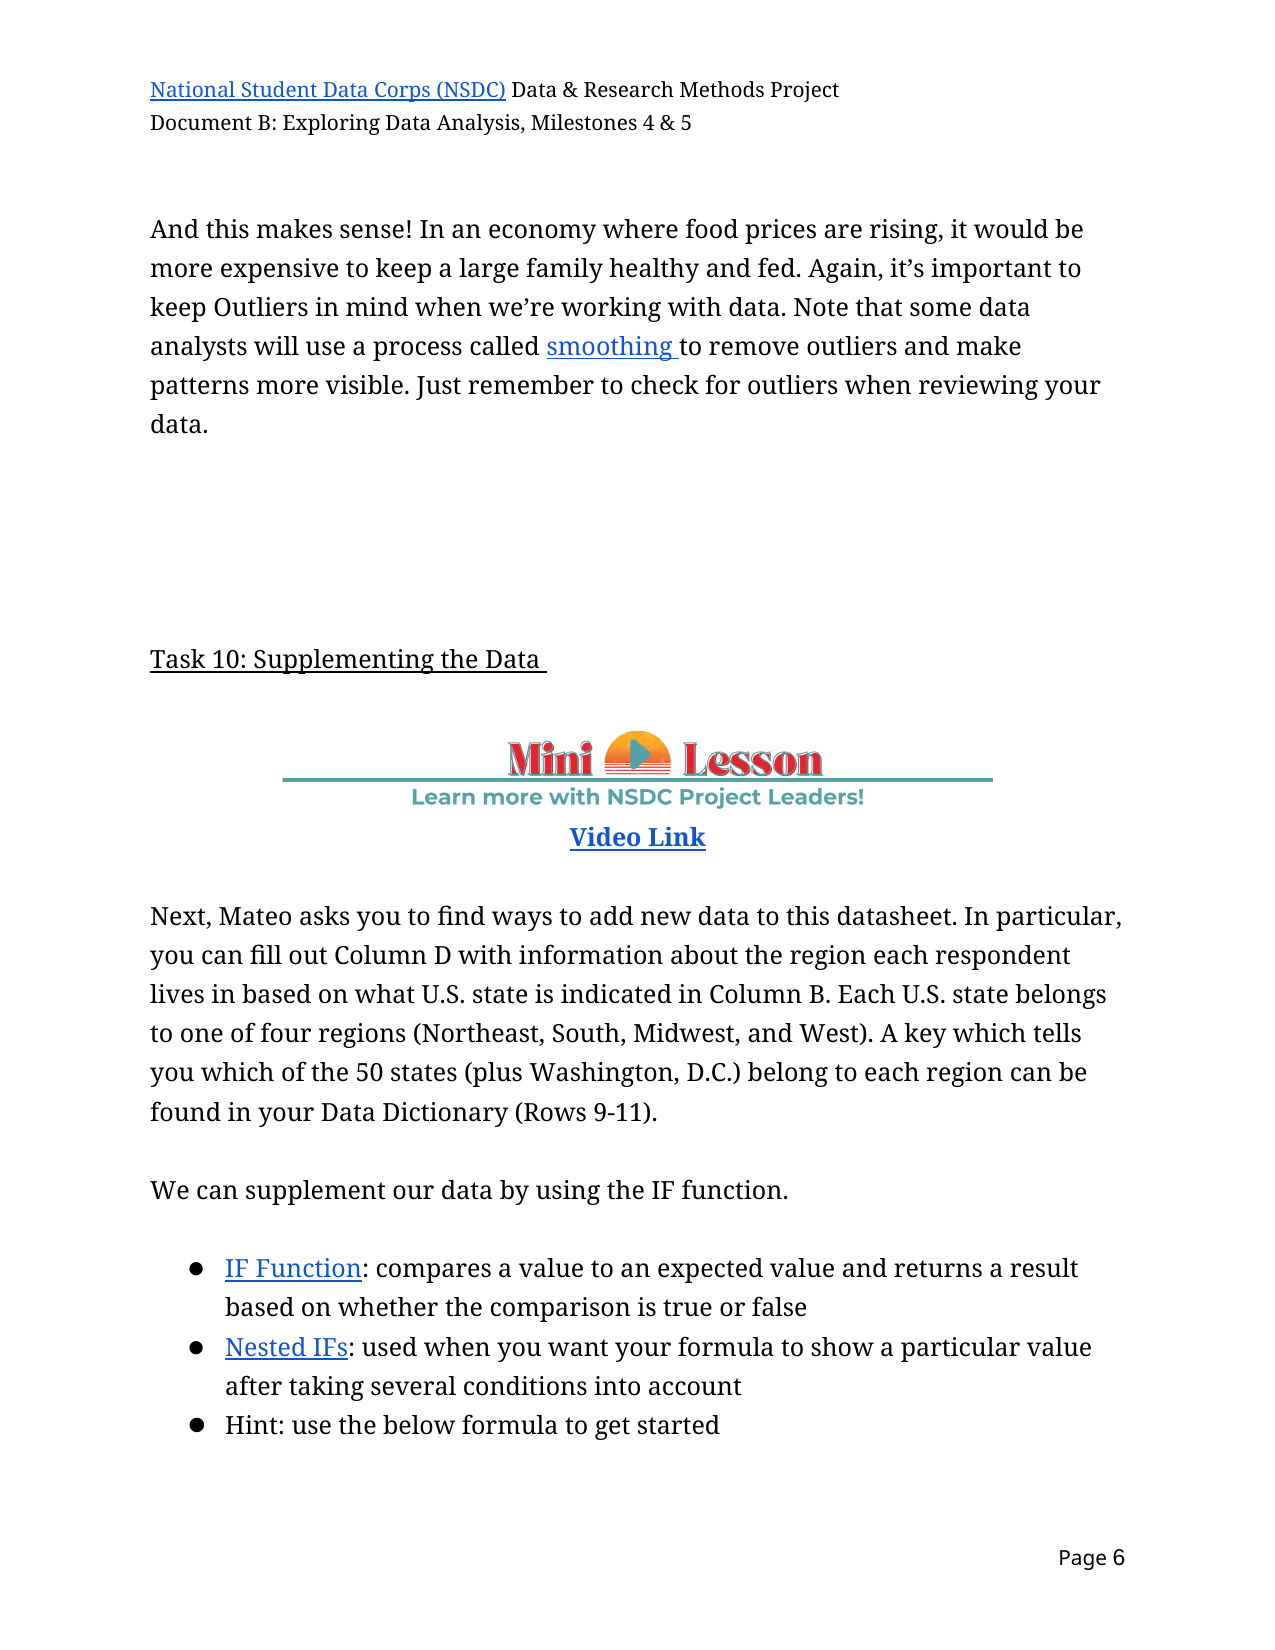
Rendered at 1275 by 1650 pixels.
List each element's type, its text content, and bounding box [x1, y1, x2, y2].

list Hint: use the below formula to get started [187, 1407, 1125, 1442]
text Task 10: Supplementing the Data [150, 642, 1125, 676]
list IF Function: compares a value to an expected value and returns a result based on whether the comparison is true or false [187, 1251, 1125, 1324]
text We can supplement our data by using the IF function. [150, 1172, 1125, 1207]
picture [258, 720, 1017, 817]
list Nested IFs: used when you want your formula to show a particular value after taking several conditions into account [187, 1329, 1125, 1402]
text Next, Mateo asks you to find ways to add new data to this datasheet. In particular, you can fill out Column D with information about the region each respondent lives in based on what U.S. state is indicated in Column B. Each U.S. state belongs to one of four regions (Northeast, South, Midwest, and West). A key which tells you which of the 50 states (plus Washington, D.C.) belong to each region can be found in your Data Dictionary (Rows 9-11). [150, 898, 1125, 1128]
text Video Link [150, 820, 1125, 854]
text And this makes sense! In an economy where food prices are rising, it would be more expensive to keep a large family healthy and fed. Again, it’s important to keep Outliers in mind when we’re working with data. Note that some data analysts will use a process called smoothing to remove outliers and make patterns more visible. Just remember to check for outliers when reviewing your data. [150, 211, 1125, 441]
